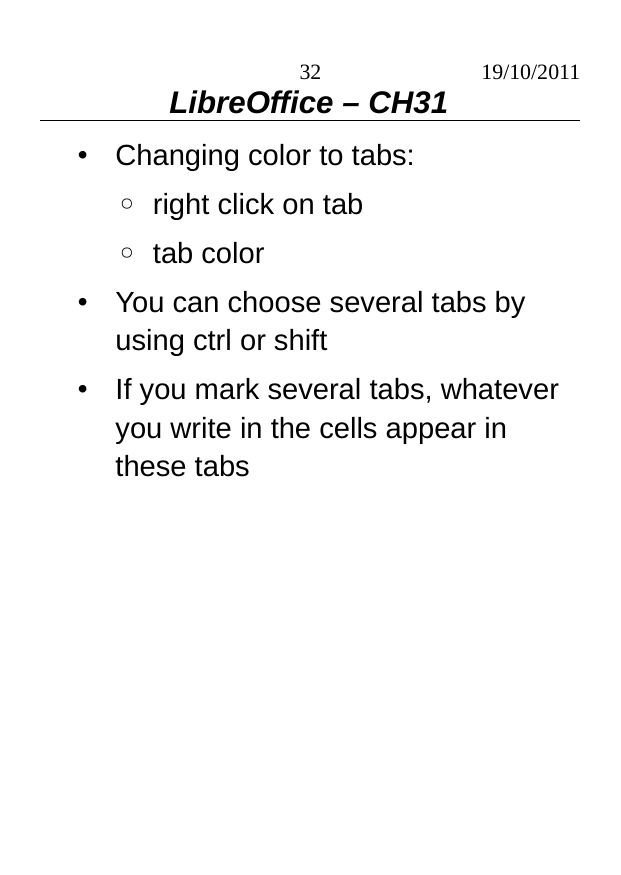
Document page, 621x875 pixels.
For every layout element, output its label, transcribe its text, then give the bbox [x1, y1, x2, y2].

list You can choose several tabs by using ctrl or shift [78, 284, 580, 357]
list right click on tab [115, 187, 580, 221]
list Changing color to tabs: [78, 138, 580, 172]
subtitle LibreOffice – CH31 [40, 84, 580, 120]
list tab color [115, 236, 580, 269]
list If you mark several tabs, whatever you write in the cells appear in these tabs [78, 372, 580, 483]
